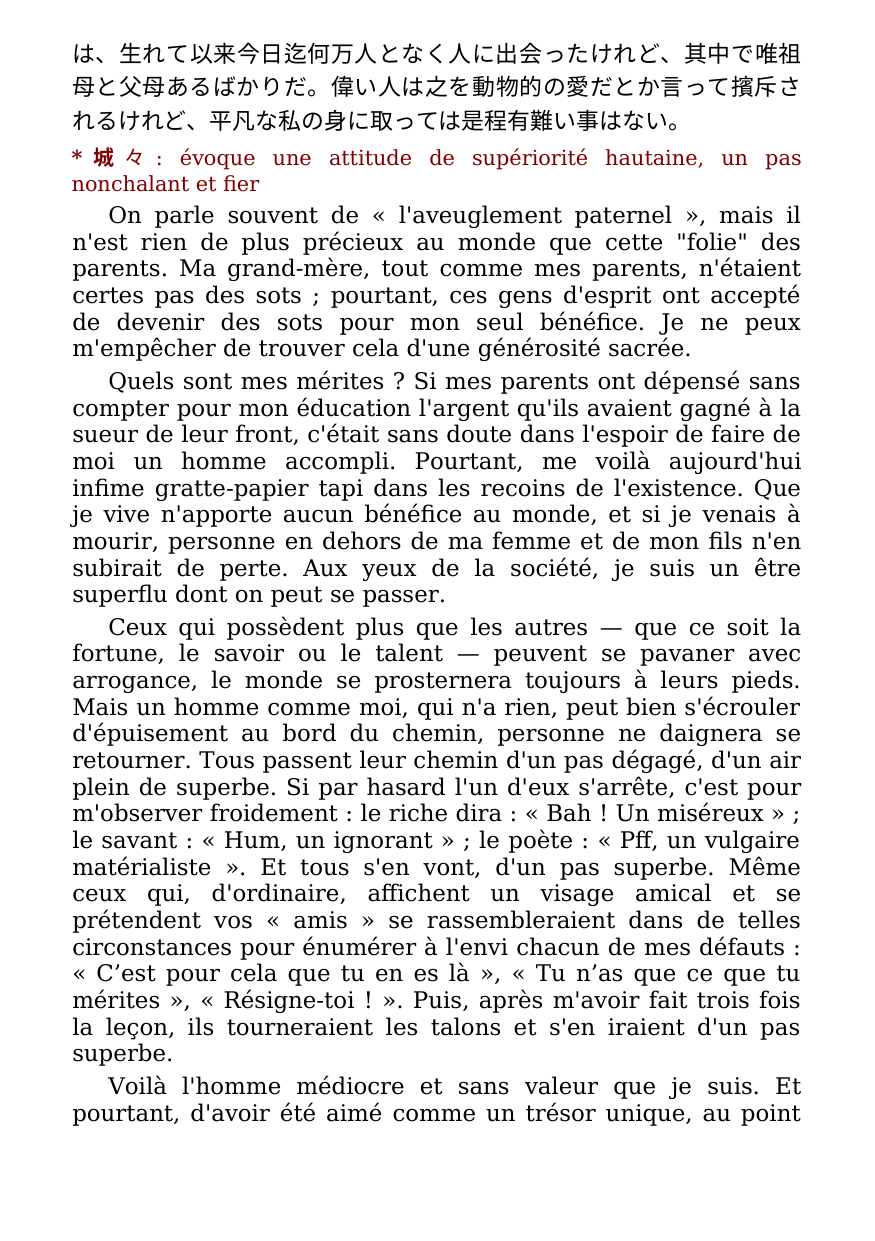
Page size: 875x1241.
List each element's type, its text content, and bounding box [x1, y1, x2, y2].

text は、生れて以来今日迄何万人となく人に出会ったけれど、其中で唯祖母と父母あるばかりだ。偉い人は之を動物的の愛だとか言って擯斥されるけれど、平凡な私の身に取っては是程有難い事はない。 [72, 36, 802, 136]
text *城々: évoque une attitude de supériorité hautaine, un pas nonchalant et fier [71, 142, 803, 196]
text On parle souvent de « l'aveuglement paternel », mais il n'est rien de plus précieux au monde que cette "folie" des parents. Ma grand-mère, tout comme mes parents, n'étaient certes pas des sots ; pourtant, ces gens d'esprit ont accepté de devenir des sots pour mon seul bénéfice. Je ne peux m'empêcher de trouver cela d'une générosité sacrée. [72, 202, 802, 362]
text Ceux qui possèdent plus que les autres — que ce soit la fortune, le savoir ou le talent — peuvent se pavaner avec arrogance, le monde se prosternera toujours à leurs pieds. Mais un homme comme moi, qui n'a rien, peut bien s'écrouler d'épuisement au bord du chemin, personne ne daignera se retourner. Tous passent leur chemin d'un pas dégagé, d'un air plein de superbe. Si par hasard l'un d'eux s'arrête, c'est pour m'observer froidement : le riche dira : « Bah ! Un miséreux » ; le savant : « Hum, un ignorant » ; le poète : « Pff, un vulgaire matérialiste ». Et tous s'en vont, d'un pas superbe. Même ceux qui, d'ordinaire, affichent un visage amical et se prétendent vos « amis » se rassembleraient dans de telles circonstances pour énumérer à l'envi chacun de mes défauts : « C’est pour cela que tu en es là », « Tu n’as que ce que tu mérites », « Résigne-toi ! ». Puis, après m'avoir fait trois fois la leçon, ils tourneraient les talons et s'en iraient d'un pas superbe. [72, 614, 802, 1067]
text Quels sont mes mérites ? Si mes parents ont dépensé sans compter pour mon éducation l'argent qu'ils avaient gagné à la sueur de leur front, c'était sans doute dans l'espoir de faire de moi un homme accompli. Pourtant, me voilà aujourd'hui infime gratte-papier tapi dans les recoins de l'existence. Que je vive n'apporte aucun bénéfice au monde, et si je venais à mourir, personne en dehors de ma femme et de mon fils n'en subirait de perte. Aux yeux de la société, je suis un être superflu dont on peut se passer. [72, 368, 802, 608]
text Voilà l'homme médiocre et sans valeur que je suis. Et pourtant, d'avoir été aimé comme un trésor unique, au point [72, 1073, 802, 1127]
